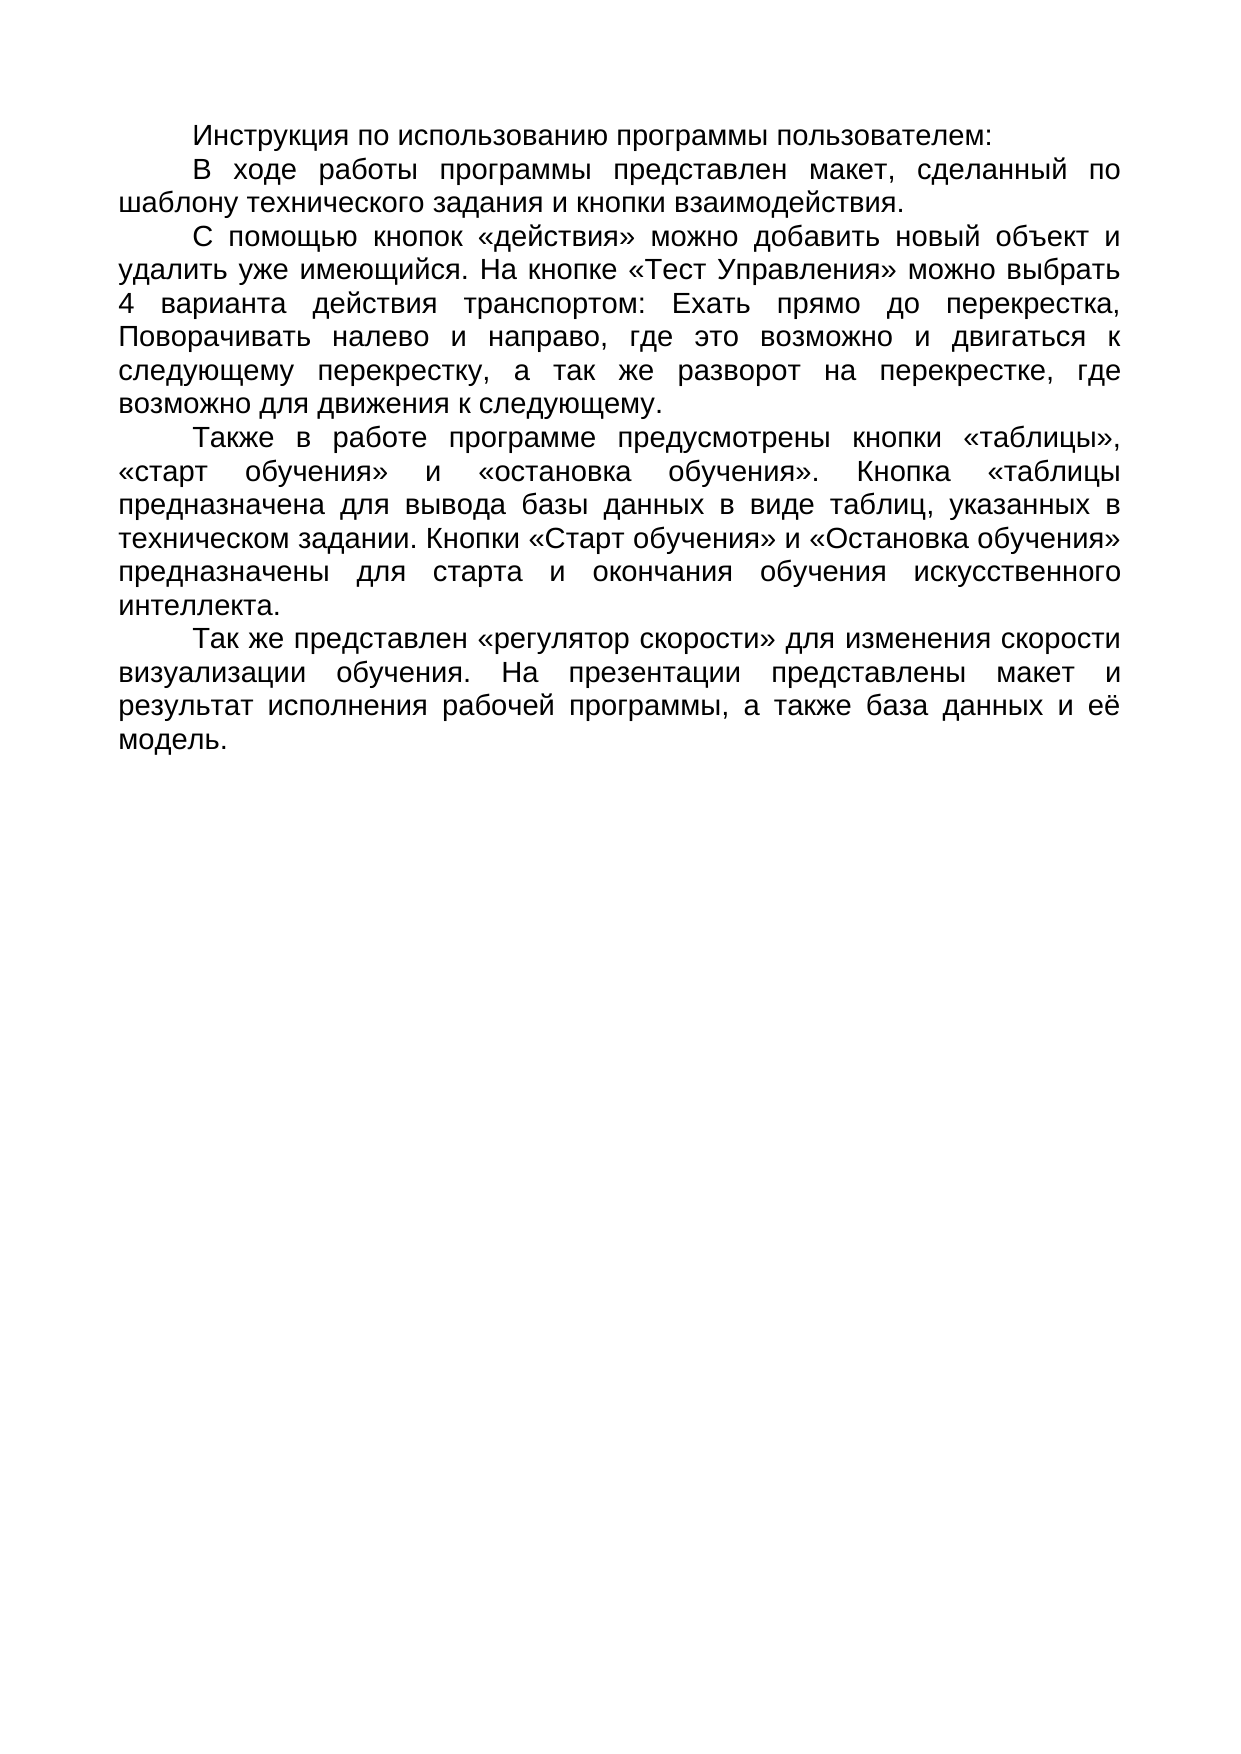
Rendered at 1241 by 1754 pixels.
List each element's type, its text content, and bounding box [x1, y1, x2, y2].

text Так же представлен «регулятор скорости» для изменения скорости визуализации обучения. На презентации представлены макет и результат исполнения рабочей программы, а также база данных и её модель. [118, 621, 1122, 755]
text С помощью кнопок «действия» можно добавить новый объект и удалить уже имеющийся. На кнопке «Тест Управления» можно выбрать 4 варианта действия транспортом: Ехать прямо до перекрестка, Поворачивать налево и направо, где это возможно и двигаться к следующему перекрестку, а так же разворот на перекрестке, где возможно для движения к следующему. [118, 219, 1122, 420]
text Также в работе программе предусмотрены кнопки «таблицы», «старт обучения» и «остановка обучения». Кнопка «таблицы предназначена для вывода базы данных в виде таблиц, указанных в техническом задании. Кнопки «Старт обучения» и «Остановка обучения» предназначены для старта и окончания обучения искусственного интеллекта. [118, 420, 1122, 621]
text Инструкция по использованию программы пользователем: [118, 118, 1122, 152]
text В ходе работы программы представлен макет, сделанный по шаблону технического задания и кнопки взаимодействия. [118, 152, 1122, 219]
